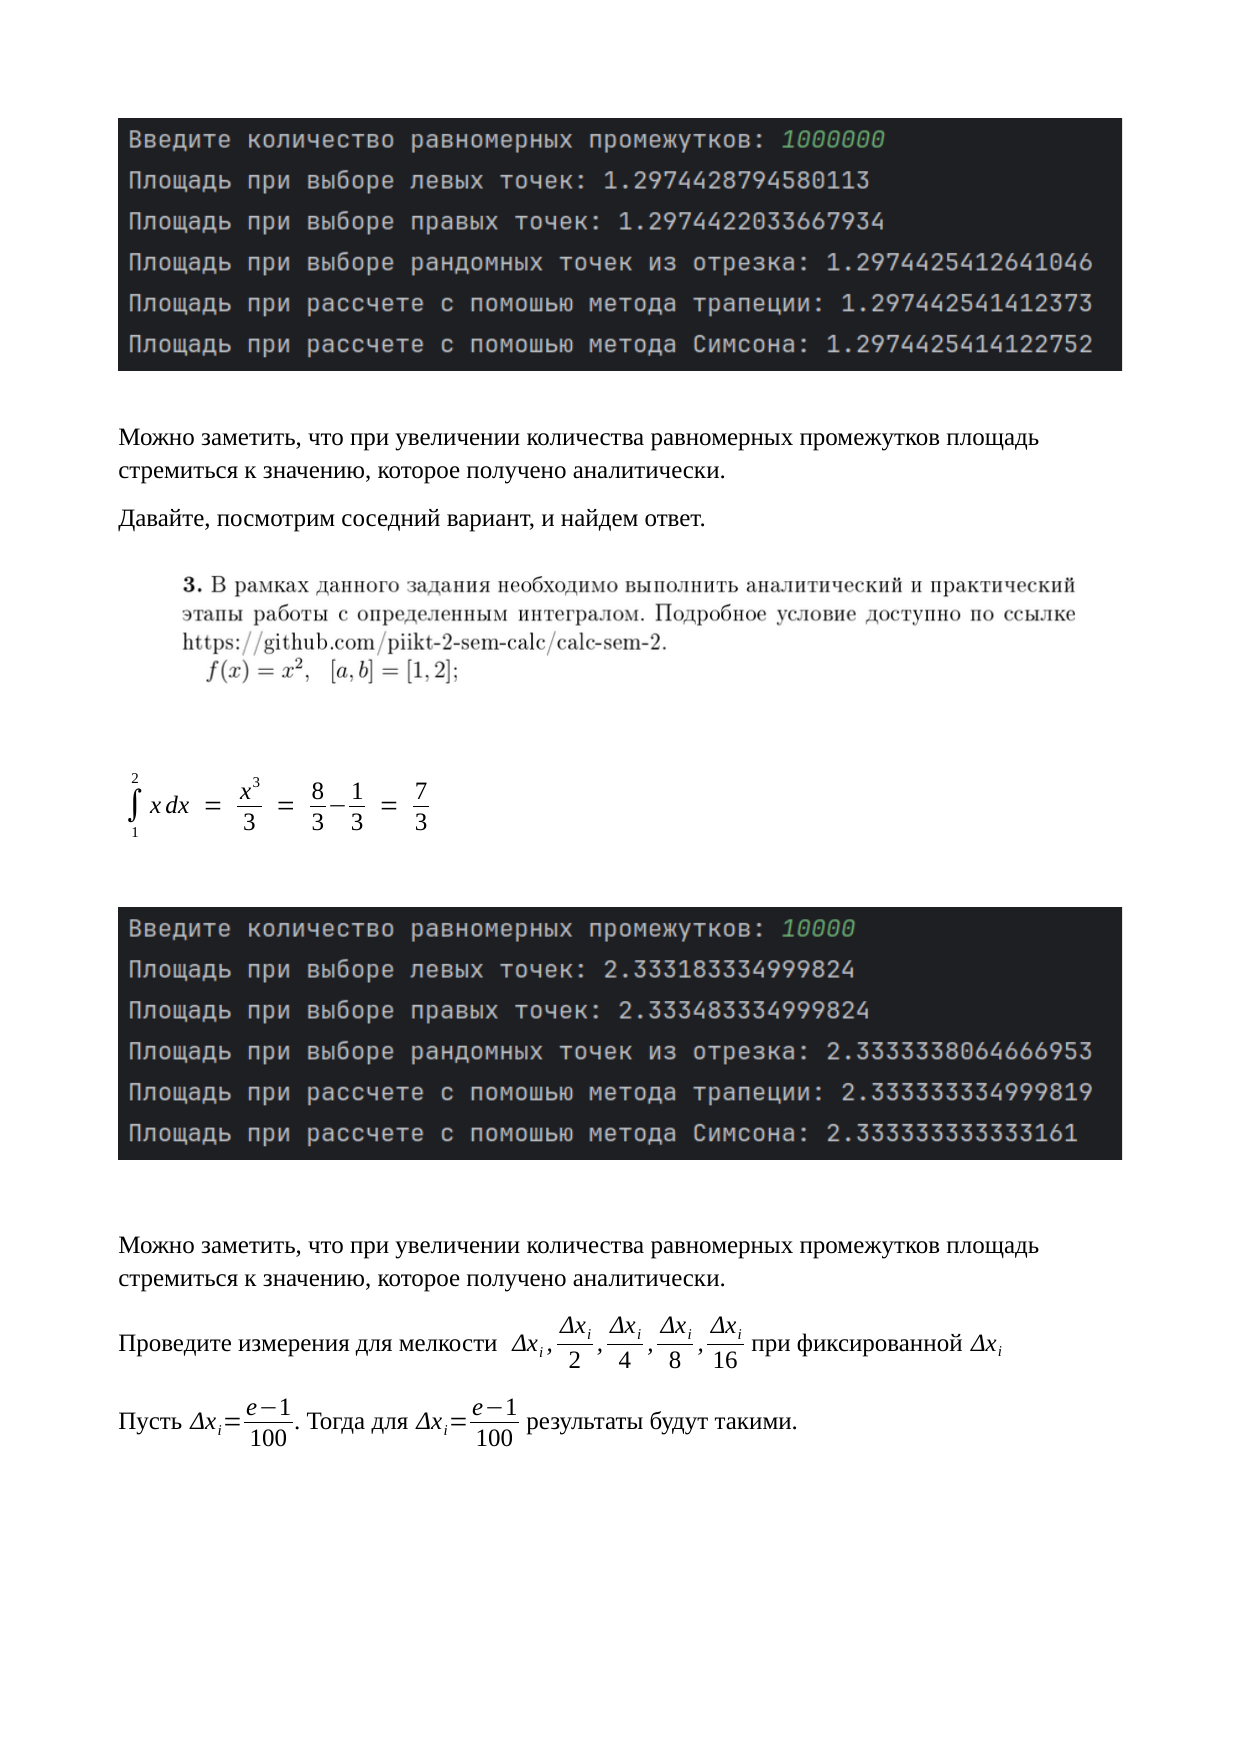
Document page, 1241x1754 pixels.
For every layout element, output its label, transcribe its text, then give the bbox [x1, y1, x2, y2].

picture [118, 550, 1123, 699]
text Проведите измерения для мелкости при фиксированной [118, 1311, 1122, 1374]
text Можно заметить, что при увеличении количества равномерных промежутков площадь стремиться к значению, которое получено аналитически. [118, 422, 1122, 484]
picture [118, 907, 1123, 1160]
text Можно заметить, что при увеличении количества равномерных промежутков площадь стремиться к значению, которое получено аналитически. [118, 1230, 1122, 1292]
text Пусть . Тогда для результаты будут такими. [118, 1393, 1122, 1452]
picture [118, 118, 1123, 371]
text Давайте, посмотрим соседний вариант, и найдем ответ. [118, 503, 1122, 532]
